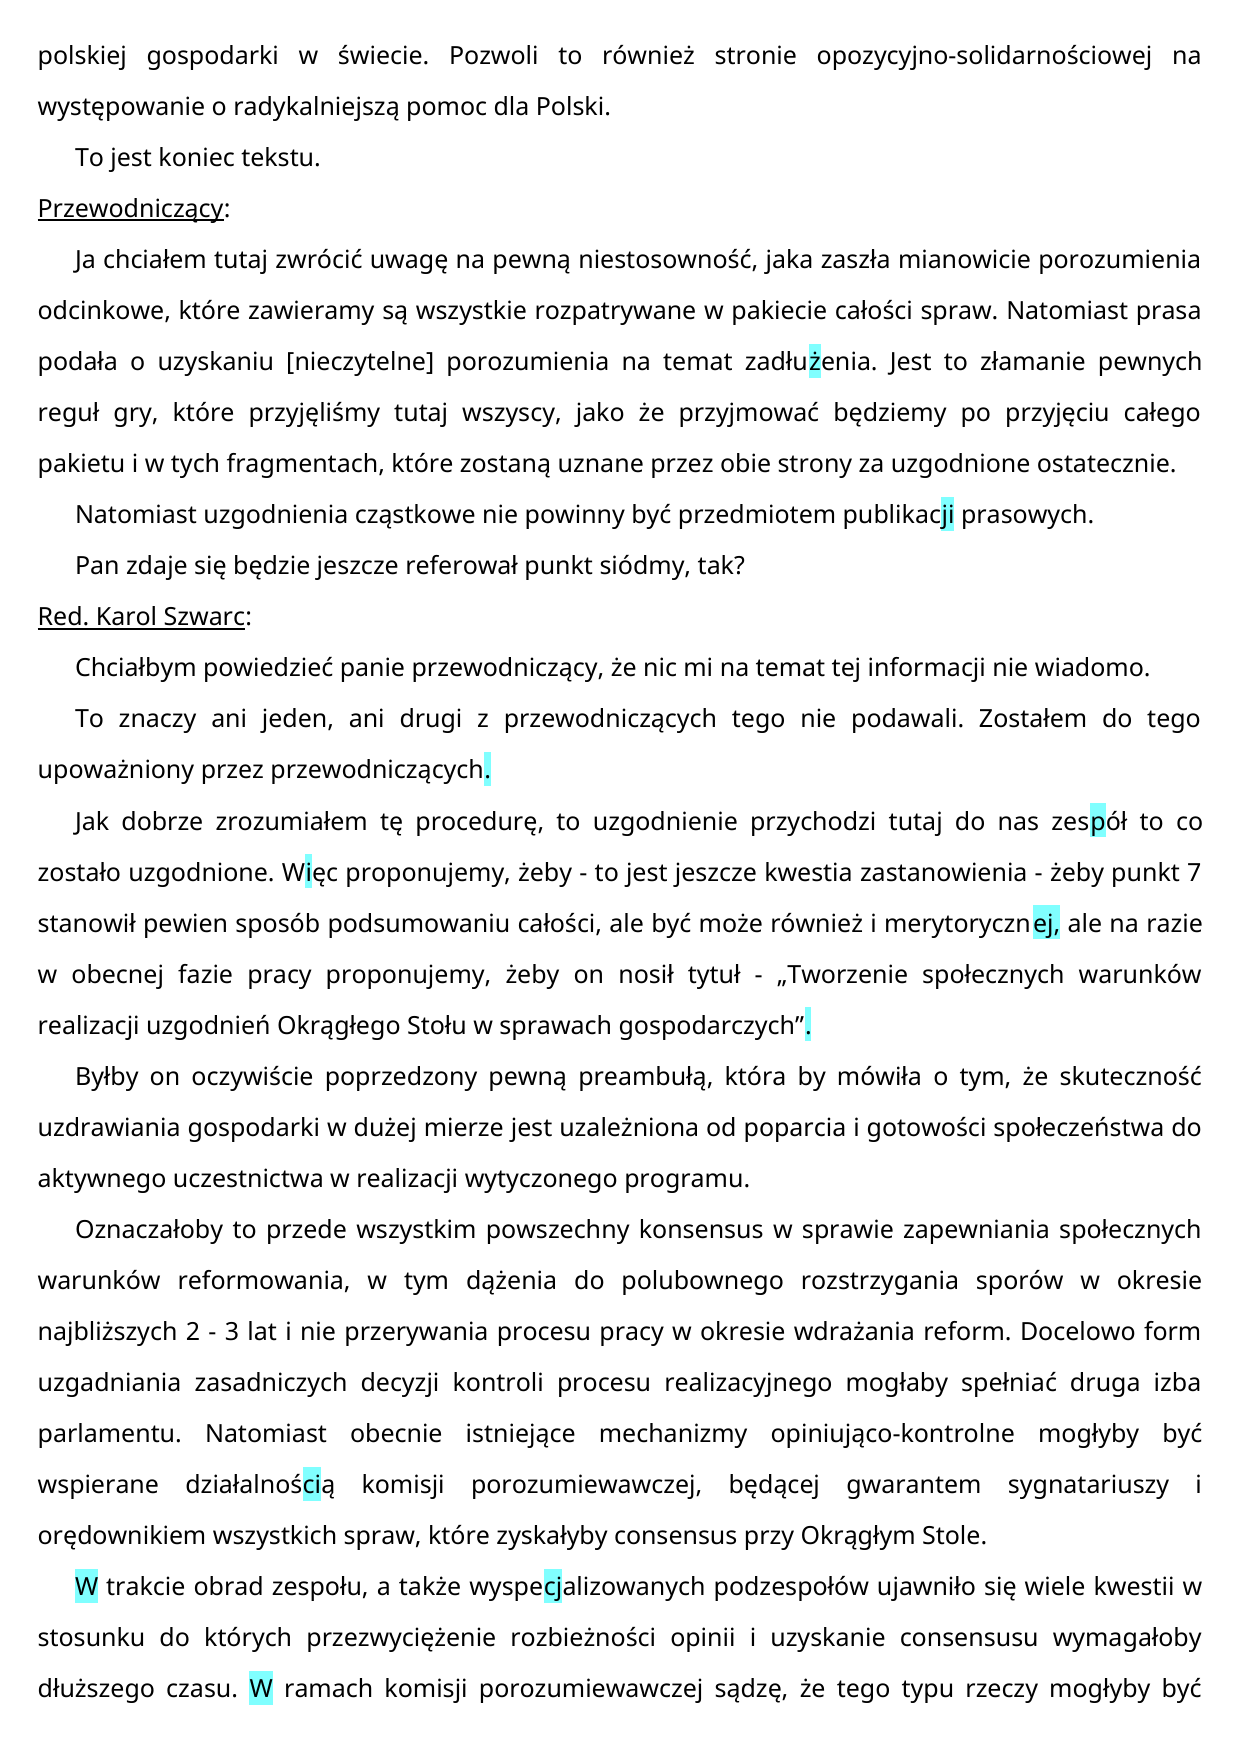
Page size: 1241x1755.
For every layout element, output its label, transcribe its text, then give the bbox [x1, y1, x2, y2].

text Jak dobrze zrozumiałem tę procedurę, to uzgodnienie przychodzi tutaj do nas zespół to co zostało uzgodnione. Więc proponujemy, żeby - to jest jeszcze kwestia zastanowienia - żeby punkt 7 stanowił pewien sposób podsumowaniu całości, ale być może również i merytorycznej, ale na razie w obecnej fazie pracy proponujemy, żeby on nosił tytuł - „Tworzenie społecznych warunków realizacji uzgodnień Okrągłego Stołu w sprawach gospodarczych”. [37, 803, 1203, 1041]
text polskiej gospodarki w świecie. Pozwoli to również stronie opozycyjno-solidarnościowej na występowanie o radykalniejszą pomoc dla Polski. [37, 37, 1203, 123]
text To znaczy ani jeden, ani drugi z przewodniczących tego nie podawali. Zostałem do tego upoważniony przez przewodniczących. [37, 701, 1203, 786]
text Przewodniczący: [37, 191, 1203, 225]
text Pan zdaje się będzie jeszcze referował punkt siódmy, tak? [37, 548, 1203, 582]
text Oznaczałoby to przede wszystkim powszechny konsensus w sprawie zapewniania społecznych warunków reformowania, w tym dążenia do polubownego rozstrzygania sporów w okresie najbliższych 2 - 3 lat i nie przerywania procesu pracy w okresie wdrażania reform. Docelowo form uzgadniania zasadniczych decyzji kontroli procesu realizacyjnego mogłaby spełniać druga izba parlamentu. Natomiast obecnie istniejące mechanizmy opiniująco-kontrolne mogłyby być wspierane działalnością komisji porozumiewawczej, będącej gwarantem sygnatariuszy i orędownikiem wszystkich spraw, które zyskałyby consensus przy Okrągłym Stole. [37, 1211, 1203, 1552]
text Red. Karol Szwarc: [37, 599, 1203, 633]
text Ja chciałem tutaj zwrócić uwagę na pewną niestosowność, jaka zaszła mianowicie porozumienia odcinkowe, które zawieramy są wszystkie rozpatrywane w pakiecie całości spraw. Natomiast prasa podała o uzyskaniu [nieczytelne] porozumienia na temat zadłużenia. Jest to złamanie pewnych reguł gry, które przyjęliśmy tutaj wszyscy, jako że przyjmować będziemy po przyjęciu całego pakietu i w tych fragmentach, które zostaną uznane przez obie strony za uzgodnione ostatecznie. [37, 242, 1203, 480]
text Natomiast uzgodnienia cząstkowe nie powinny być przedmiotem publikacji prasowych. [37, 497, 1203, 531]
text Chciałbym powiedzieć panie przewodniczący, że nic mi na temat tej informacji nie wiadomo. [37, 650, 1203, 684]
text Byłby on oczywiście poprzedzony pewną preambułą, która by mówiła o tym, że skuteczność uzdrawiania gospodarki w dużej mierze jest uzależniona od poparcia i gotowości społeczeństwa do aktywnego uczestnictwa w realizacji wytyczonego programu. [37, 1058, 1203, 1194]
text W trakcie obrad zespołu, a także wyspecjalizowanych podzespołów ujawniło się wiele kwestii w stosunku do których przezwyciężenie rozbieżności opinii i uzyskanie consensusu wymagałoby dłuższego czasu. W ramach komisji porozumiewawczej sądzę, że tego typu rzeczy mogłyby być [37, 1569, 1203, 1705]
text To jest koniec tekstu. [37, 139, 1203, 174]
